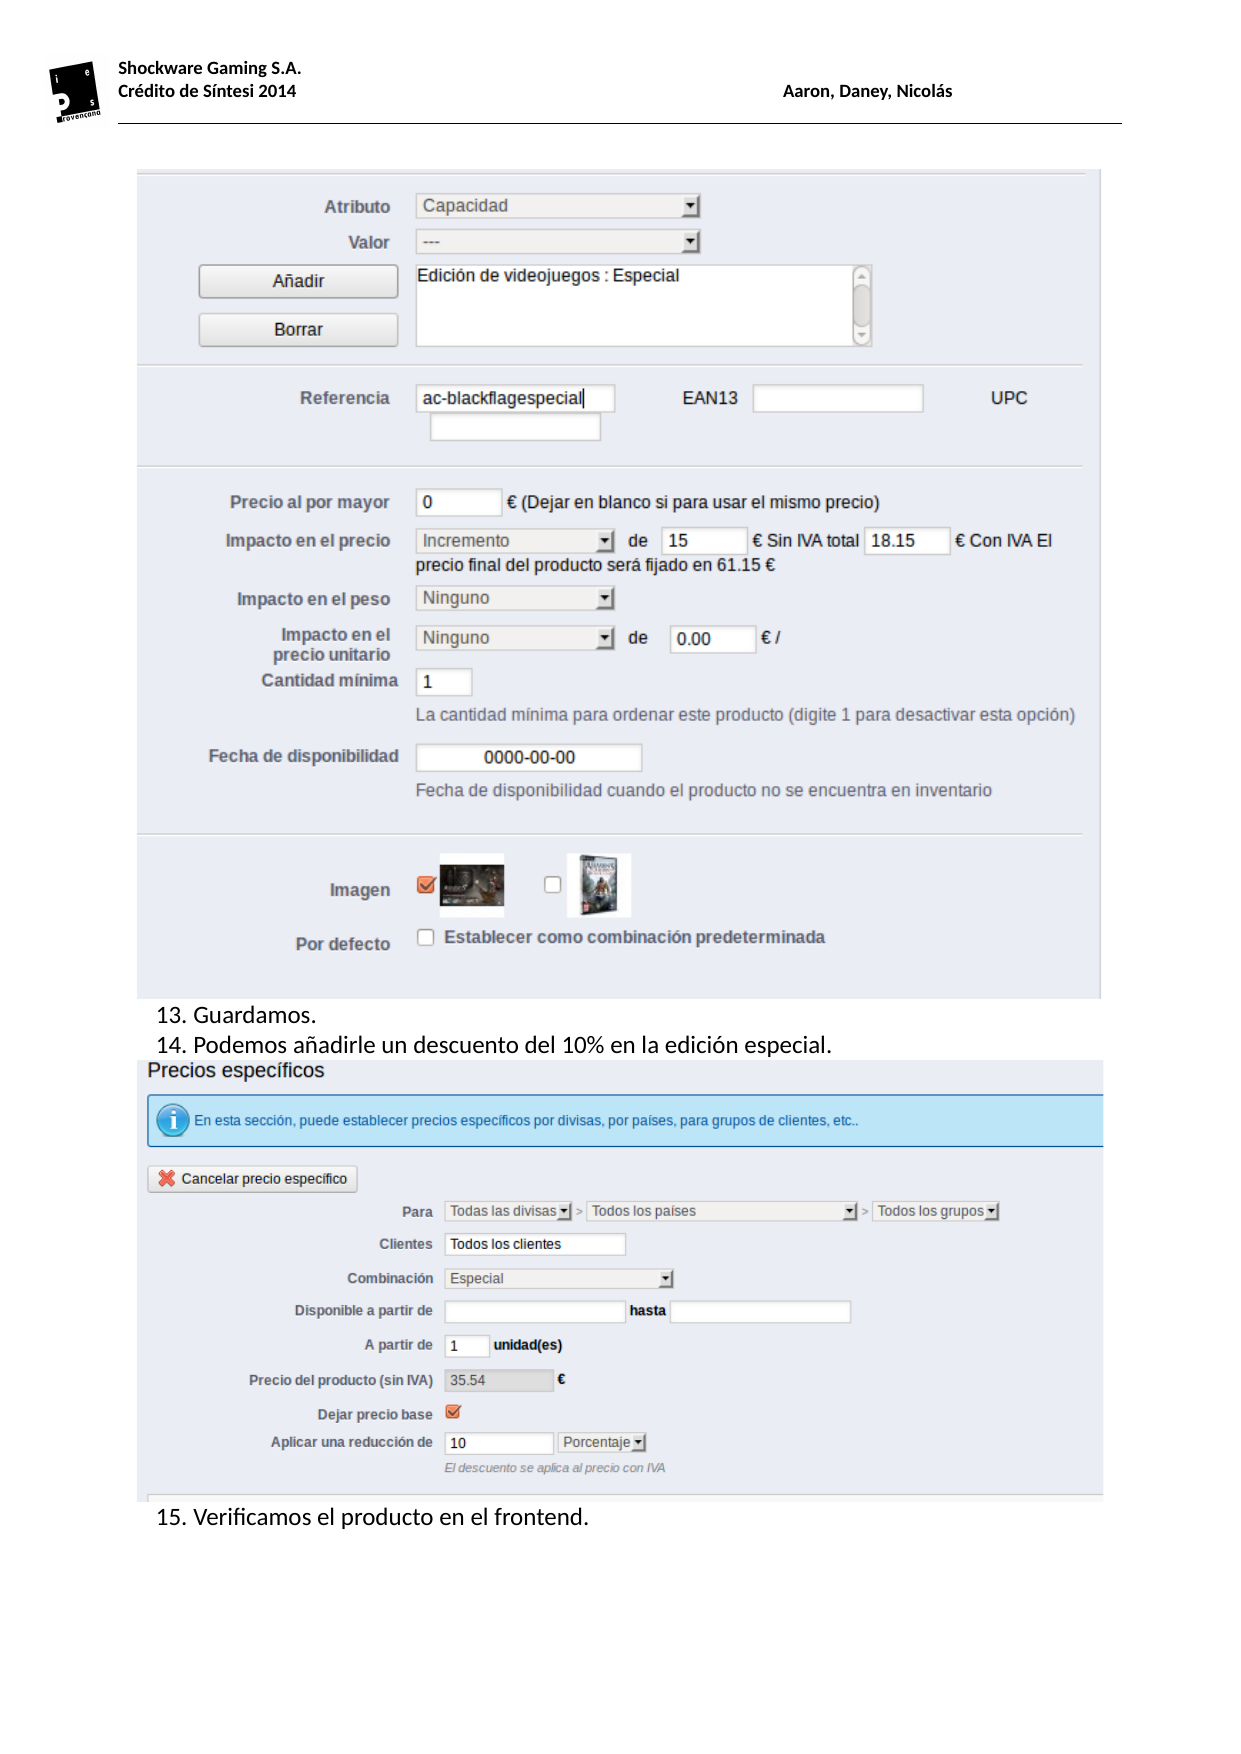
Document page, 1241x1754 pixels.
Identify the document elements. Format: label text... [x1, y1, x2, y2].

picture [43, 54, 110, 128]
list Podemos añadirle un descuento del 10% en la edición especial. [156, 1029, 1122, 1060]
list Guardamos. [156, 169, 1122, 1029]
list Verificamos el producto en el frontend. [156, 1060, 1122, 1532]
picture [136, 169, 1104, 999]
picture [136, 1060, 1104, 1502]
